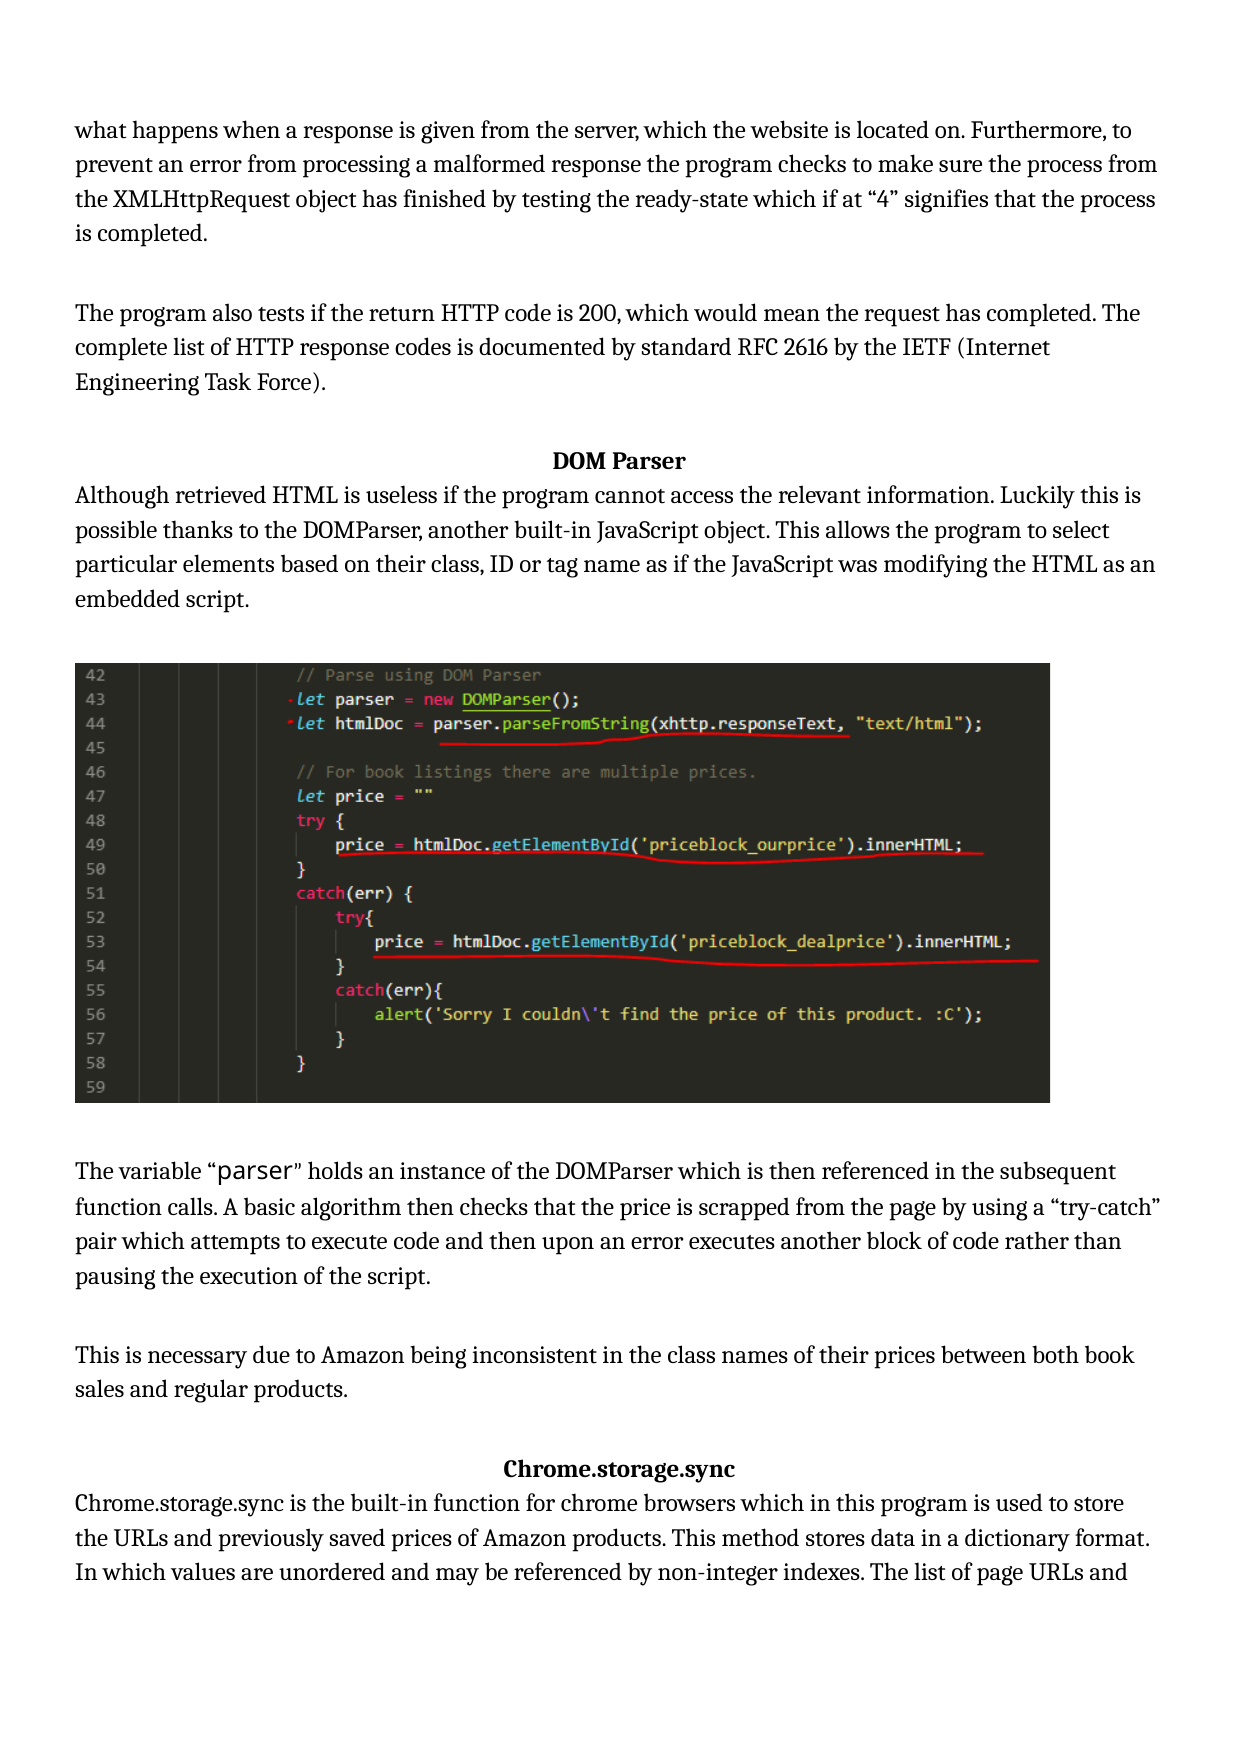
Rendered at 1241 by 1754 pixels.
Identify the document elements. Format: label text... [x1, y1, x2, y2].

text Chrome.storage.sync [75, 1454, 1163, 1483]
text Chrome.storage.sync is the built-in function for chrome browsers which in this program is used to store the URLs and previously saved prices of Amazon products. This method stores data in a dictionary format. In which values are unordered and may be referenced by non-integer indexes. The list of page URLs and [75, 1489, 1163, 1587]
text what happens when a response is given from the server, which the website is located on. Furthermore, to prevent an error from processing a malformed response the program checks to make sure the process from the XMLHttpRequest object has finished by testing the ready-state which if at “4” signifies that the process is completed. [75, 116, 1163, 248]
text Although retrieved HTML is useless if the program cannot access the relevant information. Luckily this is possible thanks to the DOMParser, another built-in JavaScript object. This allows the program to select particular elements based on their class, ID or tag name as if the JavaScript was modifying the HTML as an embedded script. [75, 481, 1163, 613]
text The variable “parser” holds an instance of the DOMParser which is then referenced in the subsequent function calls. A basic algorithm then checks that the price is scrapped from the page by using a “try-catch” pair which attempts to execute code and then upon an error executes another block of code rather than pausing the execution of the script. [75, 1153, 1163, 1290]
text The program also tests if the return HTTP code is 200, which would mean the request has completed. The complete list of HTTP response codes is documented by standard RFC 2616 by the IETF (Internet Engineering Task Force). [75, 298, 1163, 396]
picture [75, 663, 1050, 1103]
text DOM Parser [75, 447, 1163, 475]
text This is necessary due to Amazon being inconsistent in the class names of their prices between both book sales and regular products. [75, 1341, 1163, 1404]
